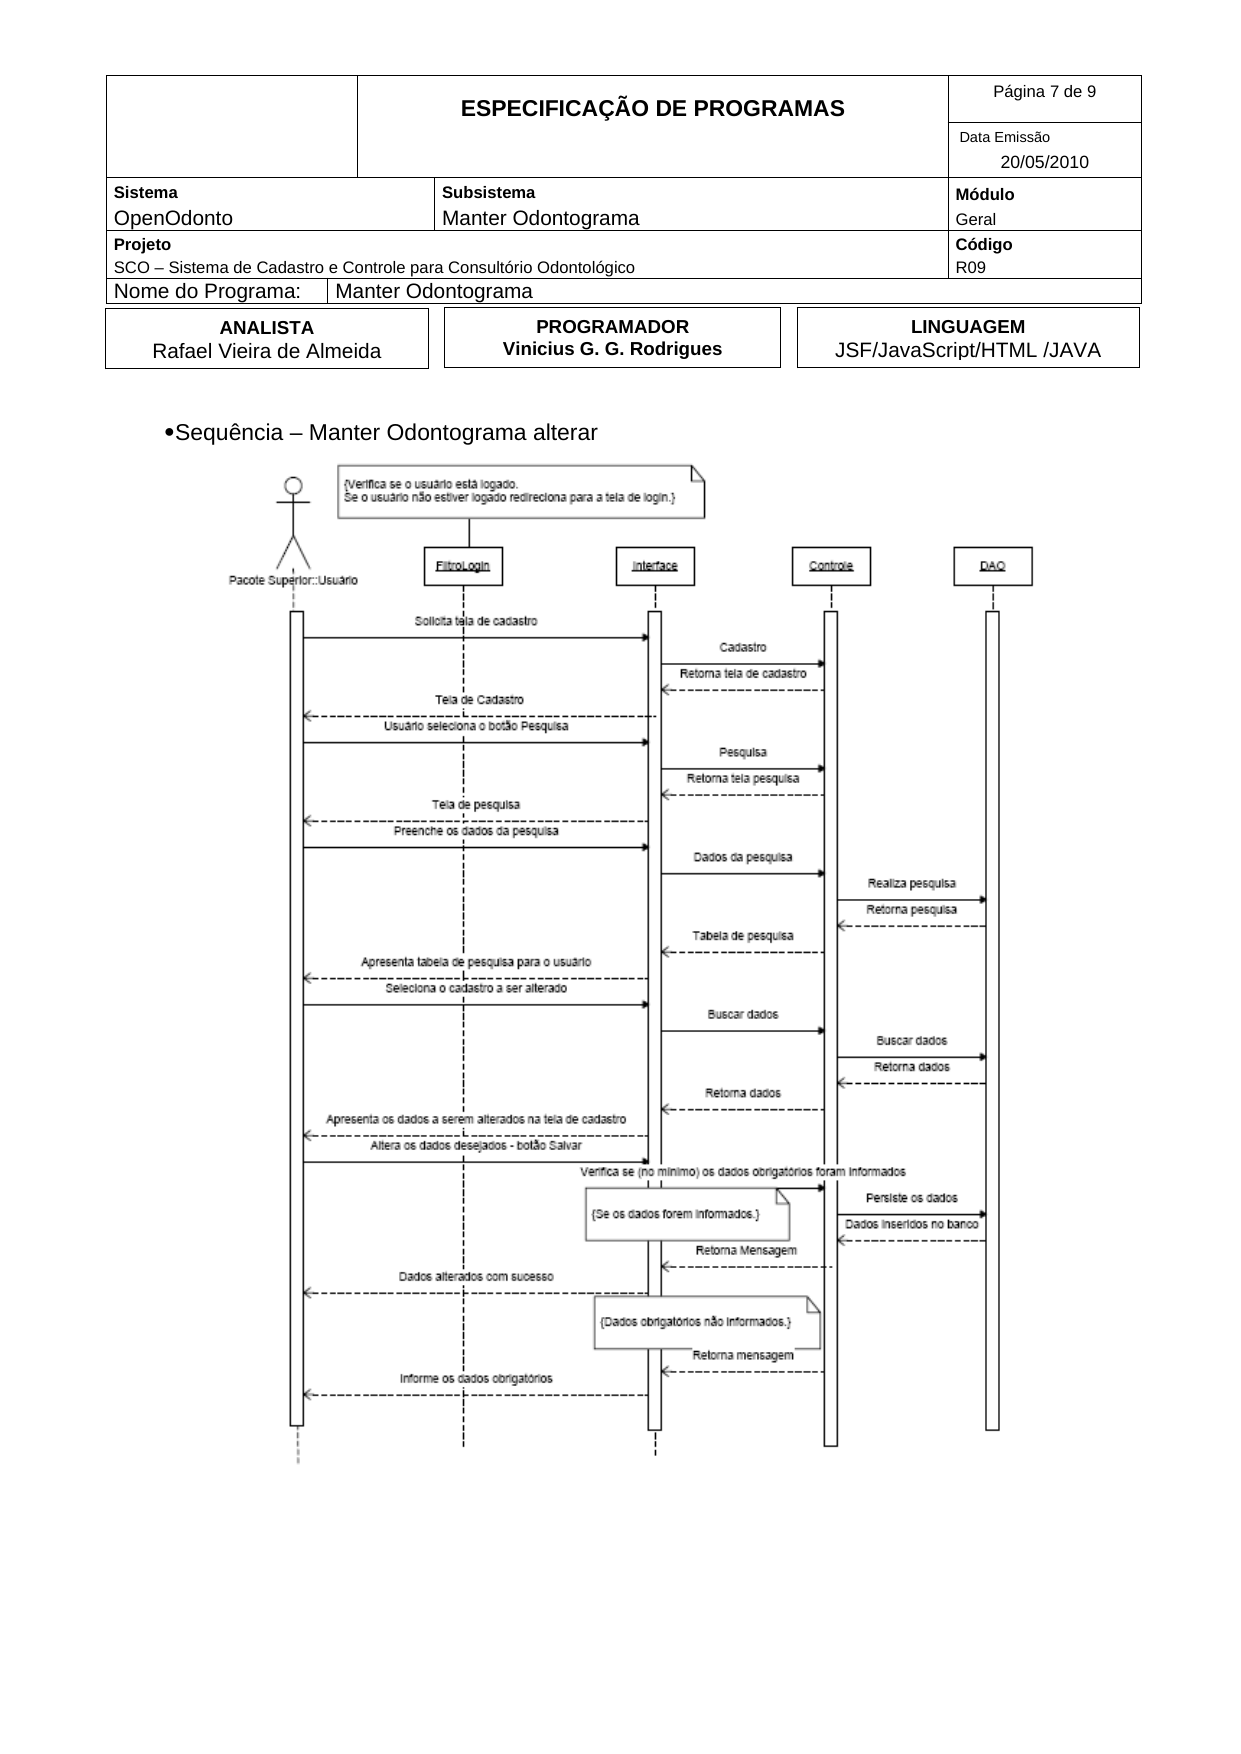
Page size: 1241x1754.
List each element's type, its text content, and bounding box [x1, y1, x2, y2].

picture [222, 445, 1036, 1469]
list Sequência – Manter Odontograma alterar [165, 419, 1151, 445]
